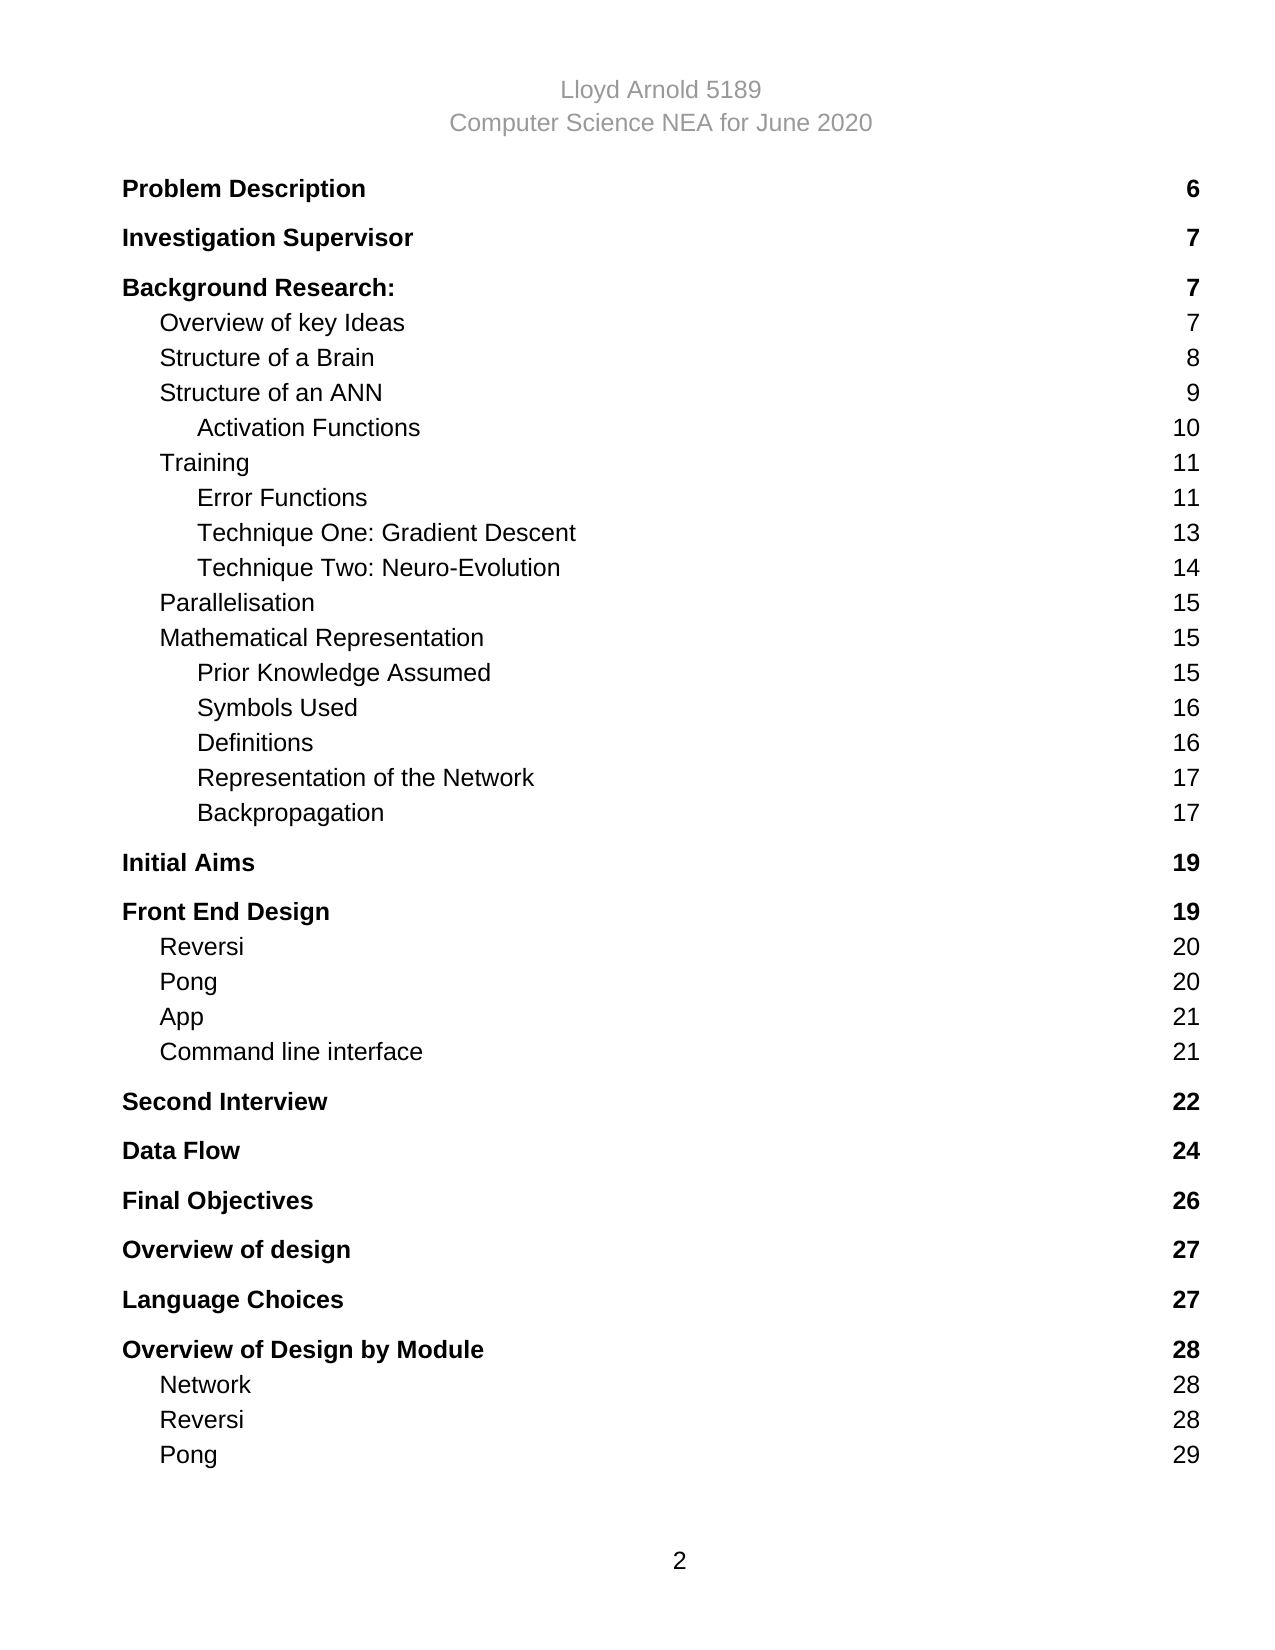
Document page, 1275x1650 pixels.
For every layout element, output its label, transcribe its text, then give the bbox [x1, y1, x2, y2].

text Overview of Design by Module 28 [122, 1335, 1200, 1363]
text Structure of an ANN 9 [159, 378, 1200, 407]
text Initial Aims 19 [122, 848, 1200, 876]
text Symbols Used 16 [197, 693, 1200, 722]
text Pong 29 [159, 1440, 1200, 1468]
text Language Choices 27 [122, 1285, 1200, 1314]
text Parallelisation 15 [159, 588, 1200, 617]
text Investigation Supervisor 7 [122, 223, 1200, 252]
text Final Objectives 26 [122, 1186, 1200, 1215]
text App 21 [159, 1002, 1200, 1031]
text Second Interview 22 [122, 1087, 1200, 1116]
text Definitions 16 [197, 728, 1200, 757]
text Data Flow 24 [122, 1136, 1200, 1165]
text Overview of design 27 [122, 1236, 1200, 1264]
text Reversi 20 [159, 932, 1200, 961]
text Technique One: Gradient Descent 13 [197, 518, 1200, 547]
text Activation Functions 10 [197, 413, 1200, 442]
text Backpropagation 17 [197, 798, 1200, 827]
text Training 11 [159, 448, 1200, 477]
text Front End Design 19 [122, 897, 1200, 926]
text Error Functions 11 [197, 483, 1200, 512]
text Reversi 28 [159, 1405, 1200, 1433]
text Network 28 [159, 1370, 1200, 1398]
text Problem Description 6 [122, 174, 1200, 203]
text Overview of key Ideas 7 [159, 308, 1200, 337]
text Representation of the Network 17 [197, 763, 1200, 792]
text Mathematical Representation 15 [159, 623, 1200, 652]
text Technique Two: Neuro-Evolution 14 [197, 553, 1200, 582]
text Command line interface 21 [159, 1037, 1200, 1066]
text Structure of a Brain 8 [159, 343, 1200, 372]
text Prior Knowledge Assumed 15 [197, 658, 1200, 687]
text Background Research: 7 [122, 273, 1200, 302]
text Pong 20 [159, 967, 1200, 996]
